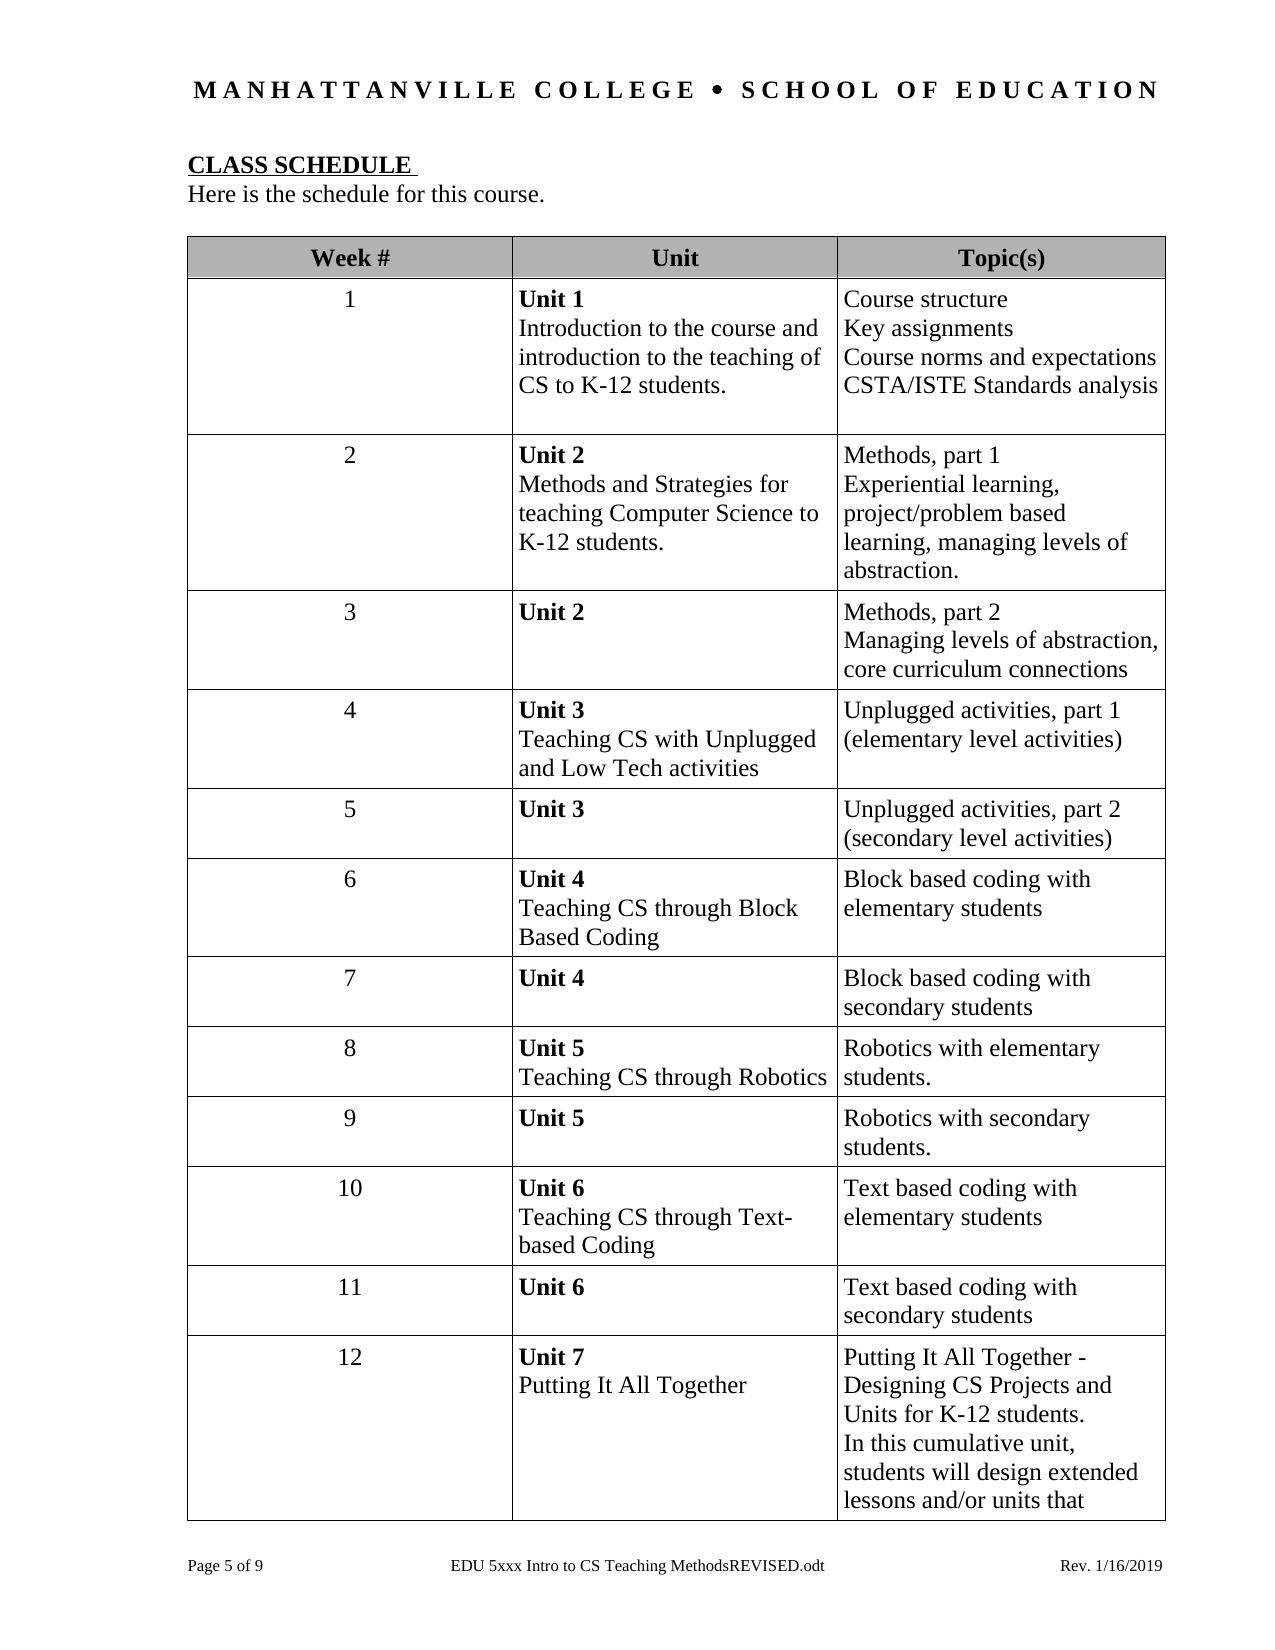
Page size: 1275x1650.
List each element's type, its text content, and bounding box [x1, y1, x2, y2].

table_cell 9 [188, 1097, 512, 1166]
table_cell Putting It All Together - Designing CS Projects and Units for K-12 students. In this cumulative unit, students will design extended lessons and/or units that [838, 1336, 1165, 1520]
table_cell Unit 4 [513, 957, 837, 1026]
table_cell Methods, part 2 Managing levels of abstraction, core curriculum connections [838, 591, 1165, 689]
table_cell Robotics with elementary students. [838, 1027, 1165, 1096]
table_cell 6 [188, 859, 512, 956]
table_cell 10 [188, 1167, 512, 1265]
table_cell Unit 3 Teaching CS with Unplugged and Low Tech activities [513, 690, 837, 787]
table_cell 2 [188, 435, 512, 590]
table_cell Course structure Key assignments Course norms and expectations CSTA/ISTE Standards analysis [838, 279, 1165, 434]
table_cell 5 [188, 789, 512, 857]
table_cell Unit 4 Teaching CS through Block Based Coding [513, 859, 837, 956]
table_cell Unit 6 [513, 1266, 837, 1335]
table_cell Unplugged activities, part 2 (secondary level activities) [838, 789, 1165, 857]
table_cell Text based coding with secondary students [838, 1266, 1165, 1335]
table_cell Unit 3 [513, 789, 837, 857]
table_cell Unit 5 [513, 1097, 837, 1166]
table_cell 4 [188, 690, 512, 787]
table_cell Unit 5 Teaching CS through Robotics [513, 1027, 837, 1096]
table_cell 8 [188, 1027, 512, 1096]
table_cell Unit 7 Putting It All Together [513, 1336, 837, 1520]
text CLASS SCHEDULE [187, 150, 1162, 179]
table_cell Unplugged activities, part 1 (elementary level activities) [838, 690, 1165, 787]
table_cell Unit 6 Teaching CS through Text-based Coding [513, 1167, 837, 1265]
table_cell Block based coding with elementary students [838, 859, 1165, 956]
text Here is the schedule for this course. [187, 179, 1162, 207]
table_cell 7 [188, 957, 512, 1026]
table_cell 3 [188, 591, 512, 689]
table_cell Block based coding with secondary students [838, 957, 1165, 1026]
table_header Week # [188, 237, 512, 277]
table_cell Text based coding with elementary students [838, 1167, 1165, 1265]
table_header Topic(s) [838, 237, 1165, 277]
table_cell 1 [188, 279, 512, 434]
table_cell 12 [188, 1336, 512, 1520]
table_cell Robotics with secondary students. [838, 1097, 1165, 1166]
table_cell 11 [188, 1266, 512, 1335]
table_cell Unit 2 Methods and Strategies for teaching Computer Science to K-12 students. [513, 435, 837, 590]
table_header Unit [513, 237, 837, 277]
table_cell Methods, part 1 Experiential learning, project/problem based learning, managing levels of abstraction. [838, 435, 1165, 590]
table_cell Unit 2 [513, 591, 837, 689]
table_cell Unit 1 Introduction to the course and introduction to the teaching of CS to K-12 students. [513, 279, 837, 434]
